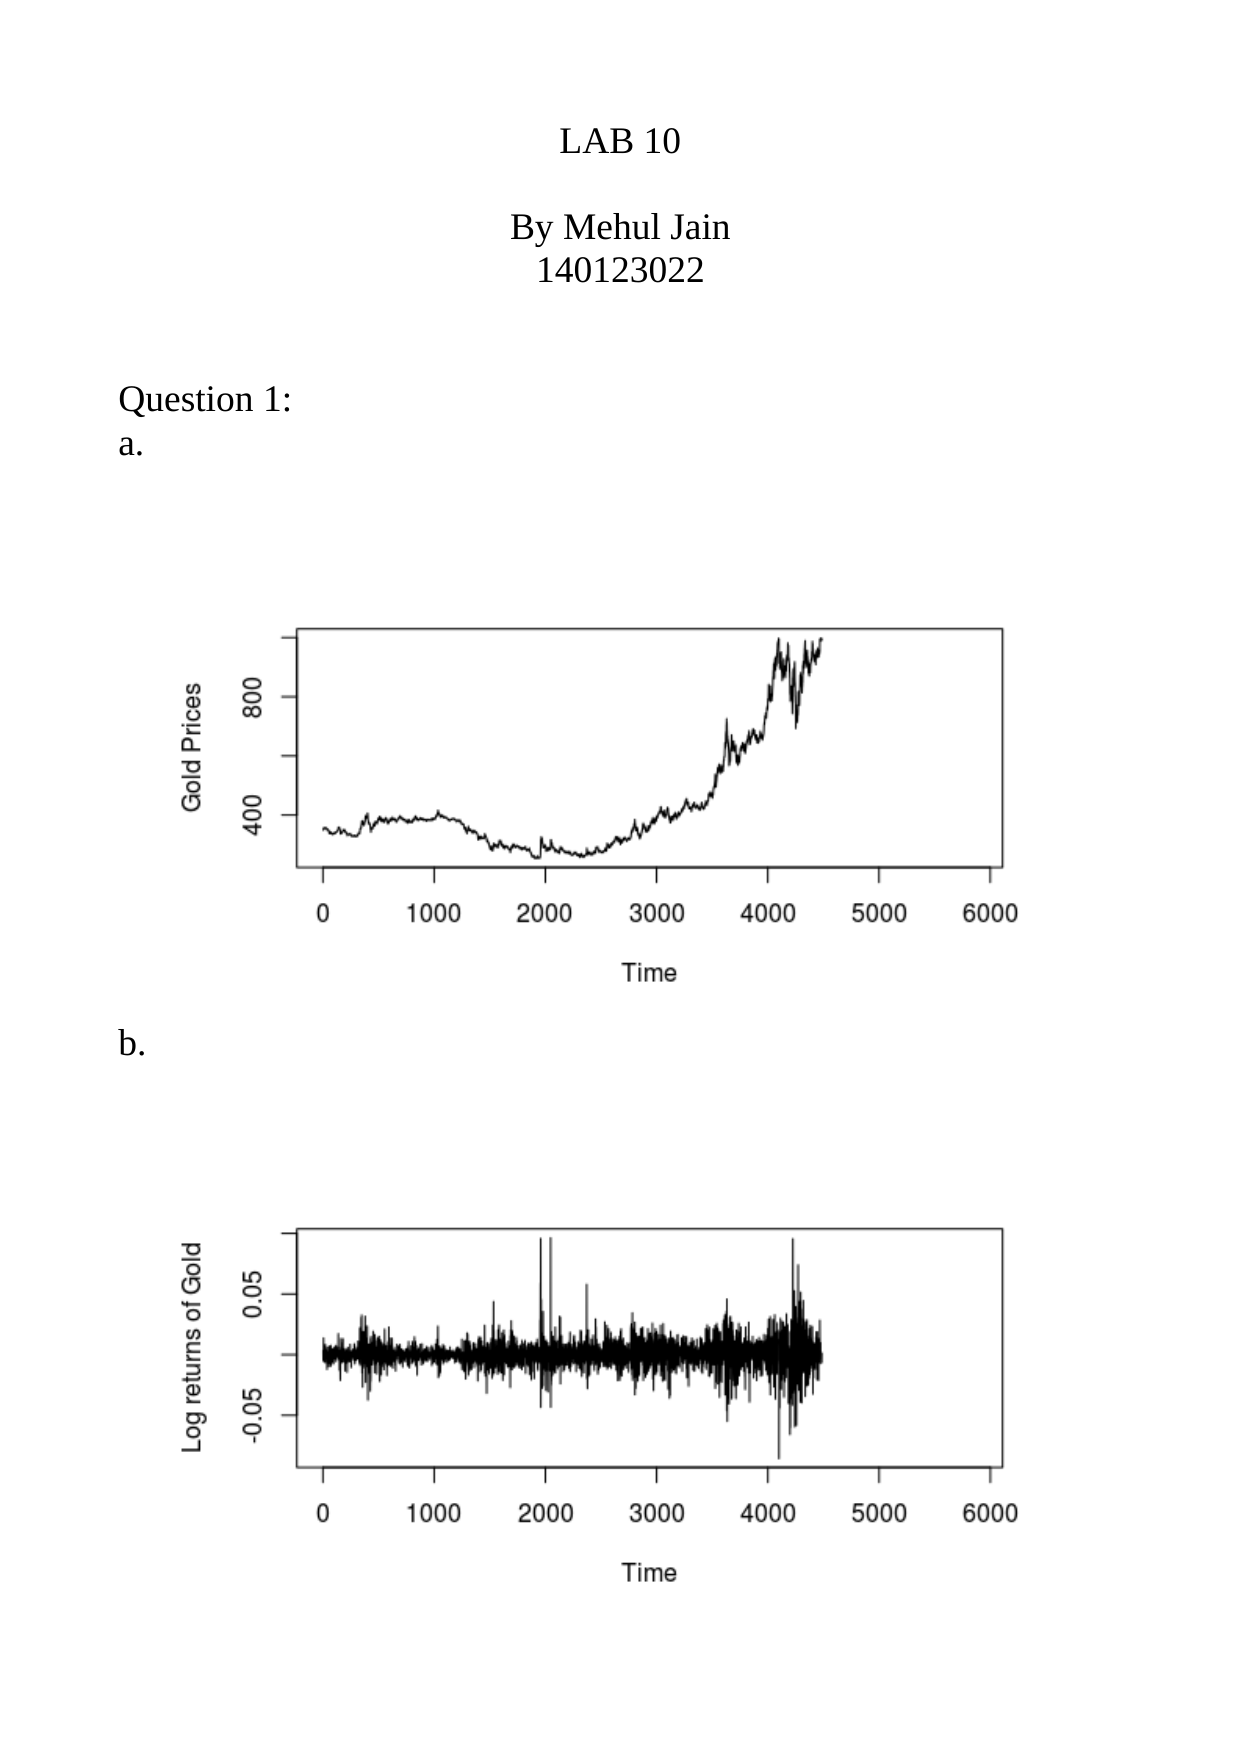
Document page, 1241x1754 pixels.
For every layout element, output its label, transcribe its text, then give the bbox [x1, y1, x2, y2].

text LAB 10 [118, 118, 1122, 161]
picture [174, 1106, 1066, 1621]
text b. [118, 506, 1122, 1063]
text 140123022 [118, 247, 1122, 291]
picture [174, 506, 1066, 1021]
text Question 1: [118, 377, 1122, 420]
text By Mehul Jain [118, 204, 1122, 247]
text a. [118, 420, 1122, 463]
